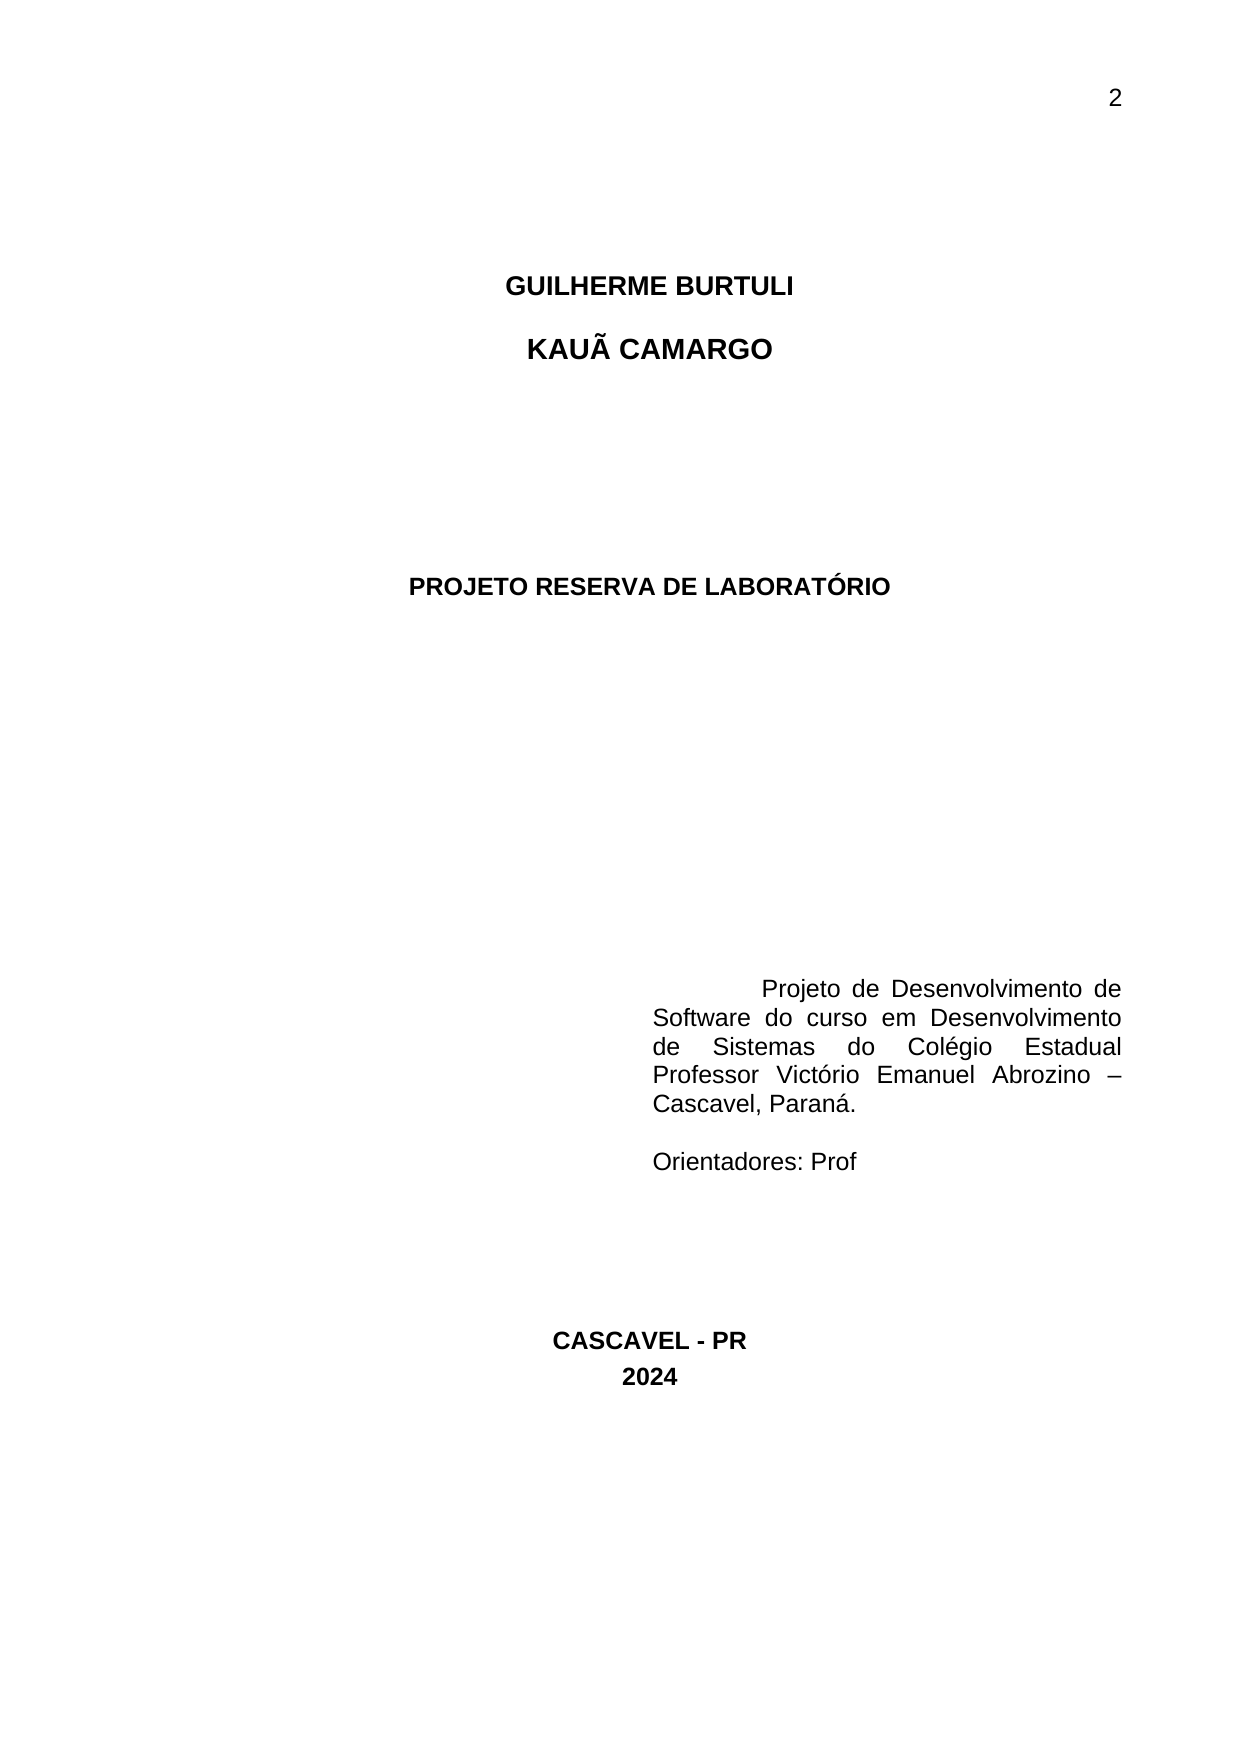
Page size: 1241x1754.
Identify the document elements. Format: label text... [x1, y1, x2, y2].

text Projeto de Desenvolvimento de Software do curso em Desenvolvimento de Sistemas do Colégio Estadual Professor Victório Emanuel Abrozino – Cascavel, Paraná. [652, 974, 1122, 1118]
text 2024 [177, 1362, 1122, 1391]
text GUILHERME BURTULI [177, 269, 1122, 301]
text PROJETO RESERVA DE LABORATÓRIO [177, 572, 1122, 600]
text CASCAVEL - PR [177, 1326, 1122, 1355]
text KAUÃ CAMARGO [177, 332, 1122, 366]
text Orientadores: Prof [652, 1147, 1122, 1175]
